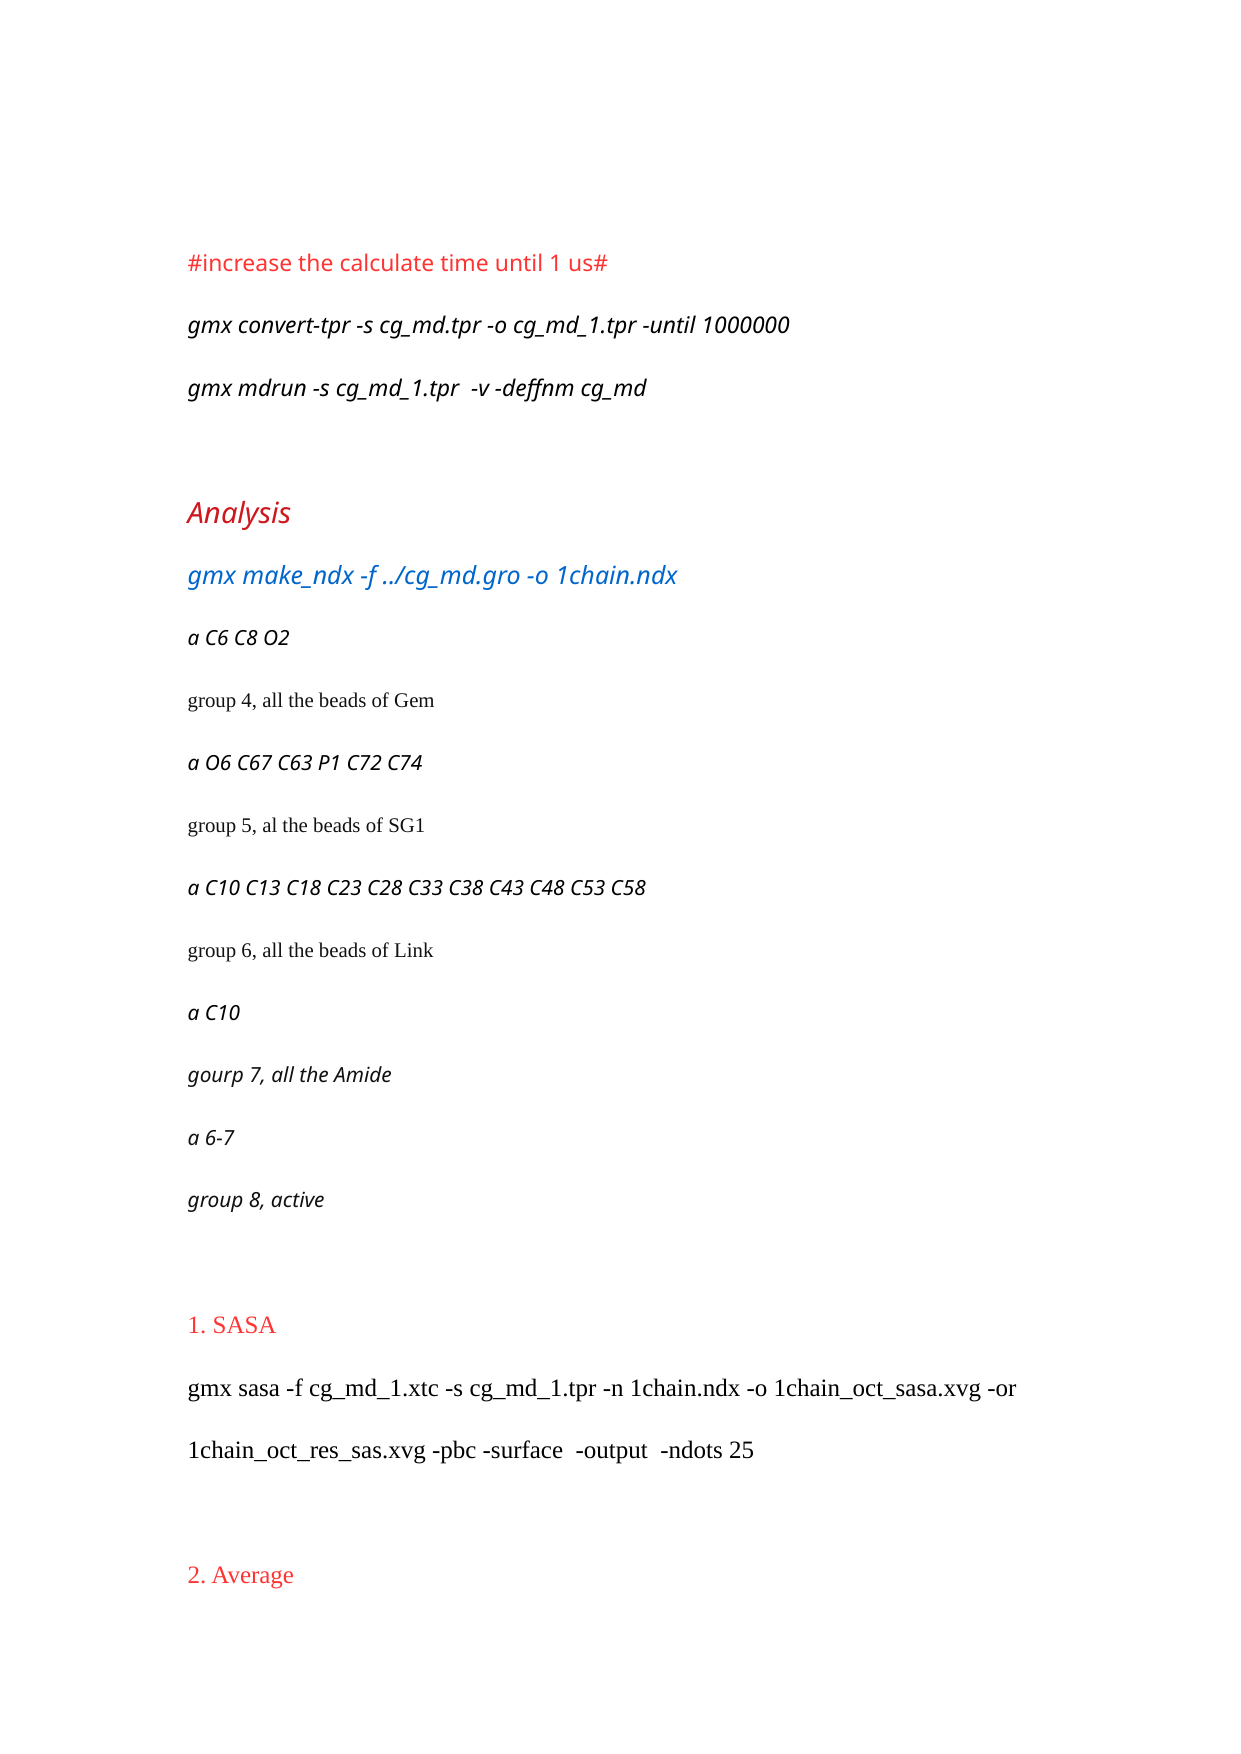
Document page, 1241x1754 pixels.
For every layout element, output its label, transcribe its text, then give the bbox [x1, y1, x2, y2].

text #increase the calculate time until 1 us# [187, 221, 1053, 283]
text a C10 C13 C18 C23 C28 C33 C38 C43 C48 C53 C58 [187, 846, 1053, 908]
text 1. SASA [187, 1283, 1053, 1346]
text a 6-7 [187, 1096, 1053, 1158]
text group 6, all the beads of Link [187, 908, 1053, 971]
text gmx convert-tpr -s cg_md.tpr -o cg_md_1.tpr -until 1000000 [187, 283, 1053, 346]
text group 8, active [187, 1158, 1053, 1221]
text a O6 C67 C63 P1 C72 C74 [187, 721, 1053, 783]
text group 4, all the beads of Gem [187, 658, 1053, 721]
text gmx make_ndx -f ../cg_md.gro -o 1chain.ndx [187, 533, 1053, 596]
text group 5, al the beads of SG1 [187, 783, 1053, 846]
text gmx mdrun -s cg_md_1.tpr -v -deffnm cg_md [187, 346, 1053, 408]
text Analysis [187, 471, 1053, 533]
text a C6 C8 O2 [187, 596, 1053, 658]
text gourp 7, all the Amide [187, 1033, 1053, 1096]
text a C10 [187, 971, 1053, 1033]
text 2. Average [187, 1533, 1053, 1596]
text gmx sasa -f cg_md_1.xtc -s cg_md_1.tpr -n 1chain.ndx -o 1chain_oct_sasa.xvg -or 1chain_oct_res_sas.xvg -pbc -surface -output -ndots 25 [187, 1346, 1053, 1471]
